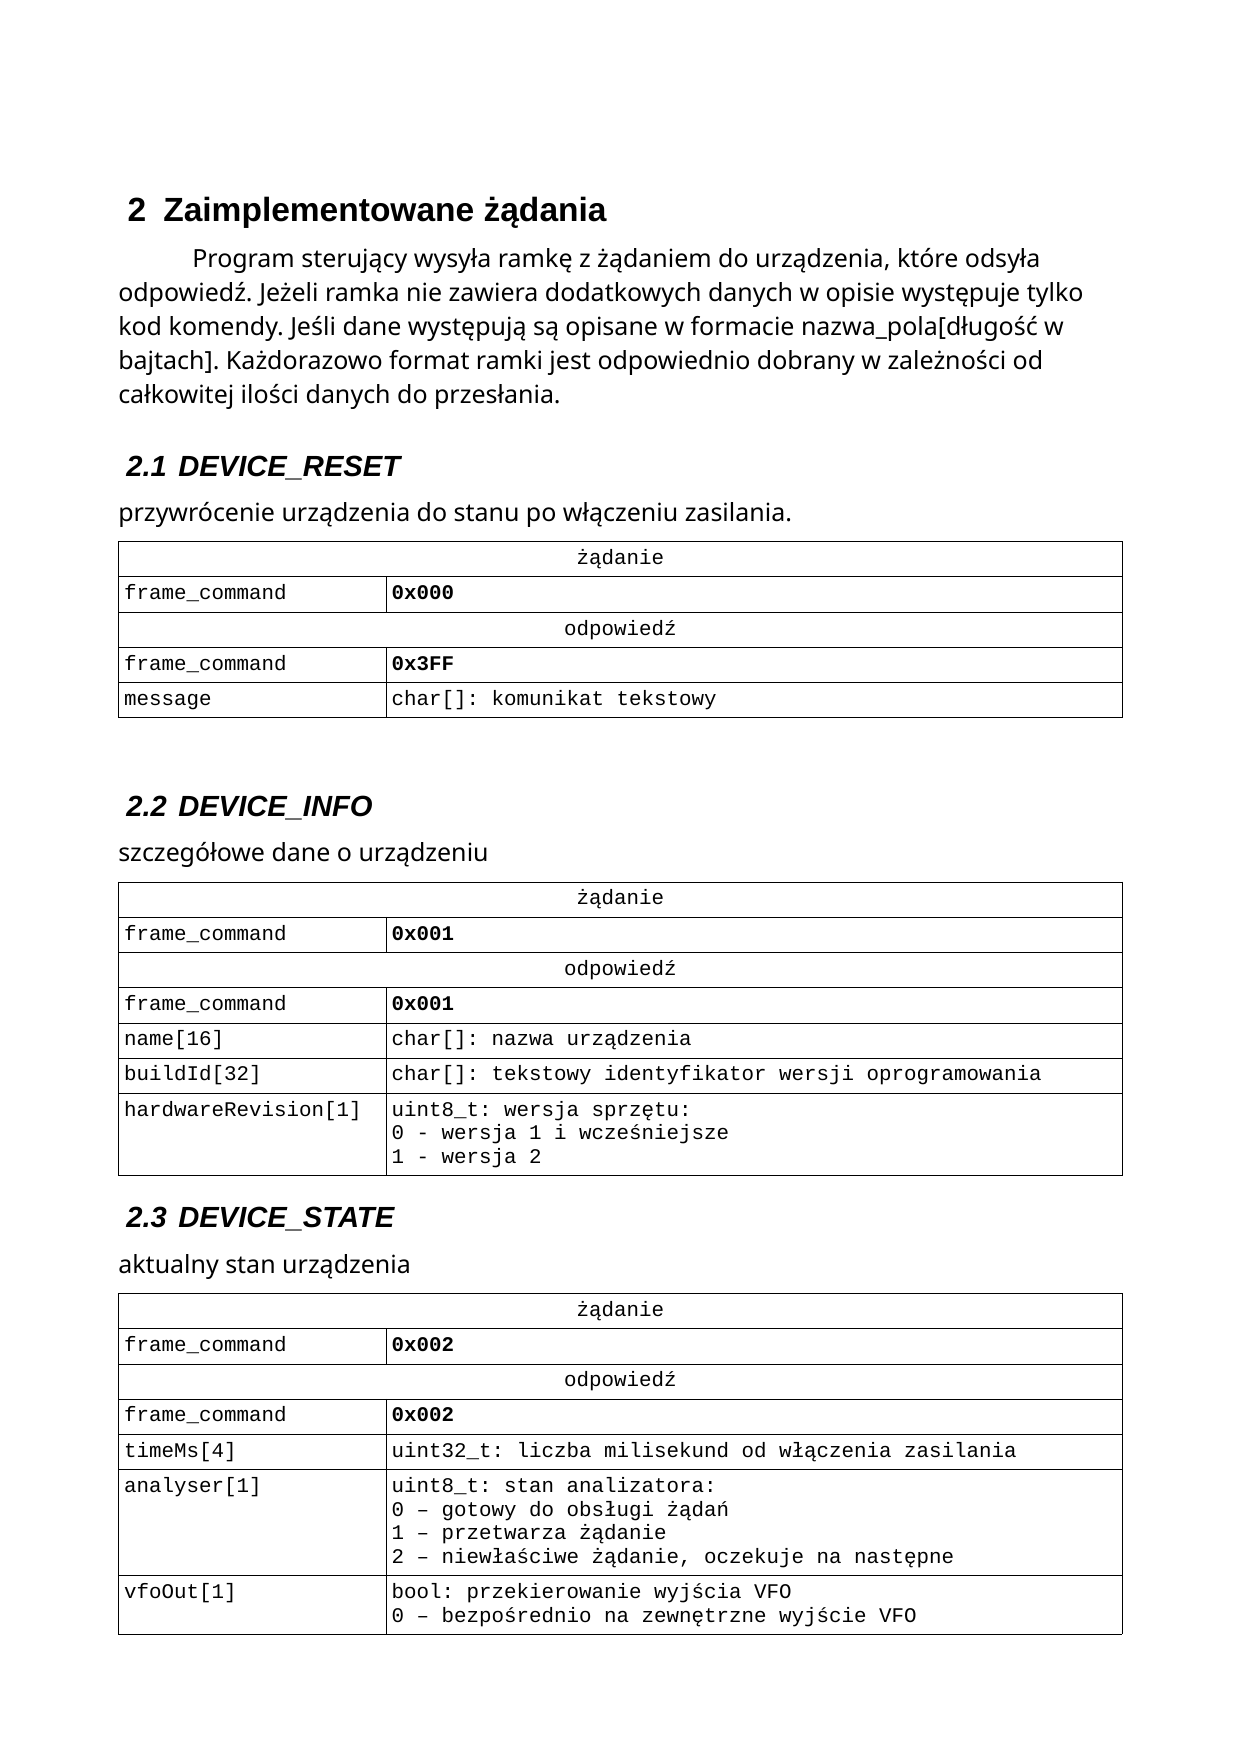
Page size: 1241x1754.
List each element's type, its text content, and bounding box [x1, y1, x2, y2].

table_cell frame_command [119, 648, 386, 682]
text aktualny stan urządzenia [118, 1246, 1122, 1281]
table_cell char[]: komunikat tekstowy [387, 683, 1122, 717]
table_cell message [119, 683, 386, 717]
table_cell timeMs[4] [119, 1435, 386, 1469]
text przywrócenie urządzenia do stanu po włączeniu zasilania. [118, 495, 1122, 529]
table_cell frame_command [119, 577, 386, 612]
table_cell bool: przekierowanie wyjścia VFO 0 – bezpośrednio na zewnętrzne wyjście VFO [387, 1576, 1122, 1634]
table_cell buildId[32] [119, 1059, 386, 1093]
table_header żądanie [119, 1294, 1122, 1328]
table_cell odpowiedź [119, 613, 1122, 647]
table_cell analyser[1] [119, 1470, 386, 1575]
subtitle Zaimplementowane żądania [118, 190, 1122, 228]
table_cell uint8_t: stan analizatora: 0 – gotowy do obsługi żądań 1 – przetwarza żądanie 2 – niewłaściwe żądanie, oczekuje na następne [387, 1470, 1122, 1575]
table_cell odpowiedź [119, 1365, 1122, 1399]
table_header żądanie [119, 542, 1122, 576]
table_cell frame_command [119, 1400, 386, 1434]
table_cell 0x002 [387, 1329, 1122, 1363]
table_cell 0x001 [387, 988, 1122, 1022]
table_cell odpowiedź [119, 953, 1122, 987]
subtitle DEVICE_STATE [118, 1200, 1122, 1234]
table_header żądanie [119, 883, 1122, 917]
table_cell 0x002 [387, 1400, 1122, 1434]
table_cell hardwareRevision[1] [119, 1094, 386, 1175]
subtitle DEVICE_INFO [118, 789, 1122, 822]
table_cell 0x3FF [387, 648, 1122, 682]
table_cell char[]: nazwa urządzenia [387, 1024, 1122, 1058]
table_cell uint8_t: wersja sprzętu: 0 - wersja 1 i wcześniejsze 1 - wersja 2 [387, 1094, 1122, 1175]
table_cell vfoOut[1] [119, 1576, 386, 1634]
table_cell char[]: tekstowy identyfikator wersji oprogramowania [387, 1059, 1122, 1093]
table_cell frame_command [119, 918, 386, 952]
table_cell frame_command [119, 1329, 386, 1363]
table_cell 0x000 [387, 577, 1122, 612]
table_cell name[16] [119, 1024, 386, 1058]
subtitle DEVICE_RESET [118, 449, 1122, 482]
table_cell frame_command [119, 988, 386, 1022]
table_cell uint32_t: liczba milisekund od włączenia zasilania [387, 1435, 1122, 1469]
text Program sterujący wysyła ramkę z żądaniem do urządzenia, które odsyła odpowiedź. Jeżeli ramka nie zawiera dodatkowych danych w opisie występuje tylko kod komendy. Jeśli dane występują są opisane w formacie nazwa_pola[długość w bajtach]. Każdorazowo format ramki jest odpowiednio dobrany w zależności od całkowitej ilości danych do przesłania. [118, 241, 1122, 411]
table_cell 0x001 [387, 918, 1122, 952]
text szczegółowe dane o urządzeniu [118, 835, 1122, 869]
